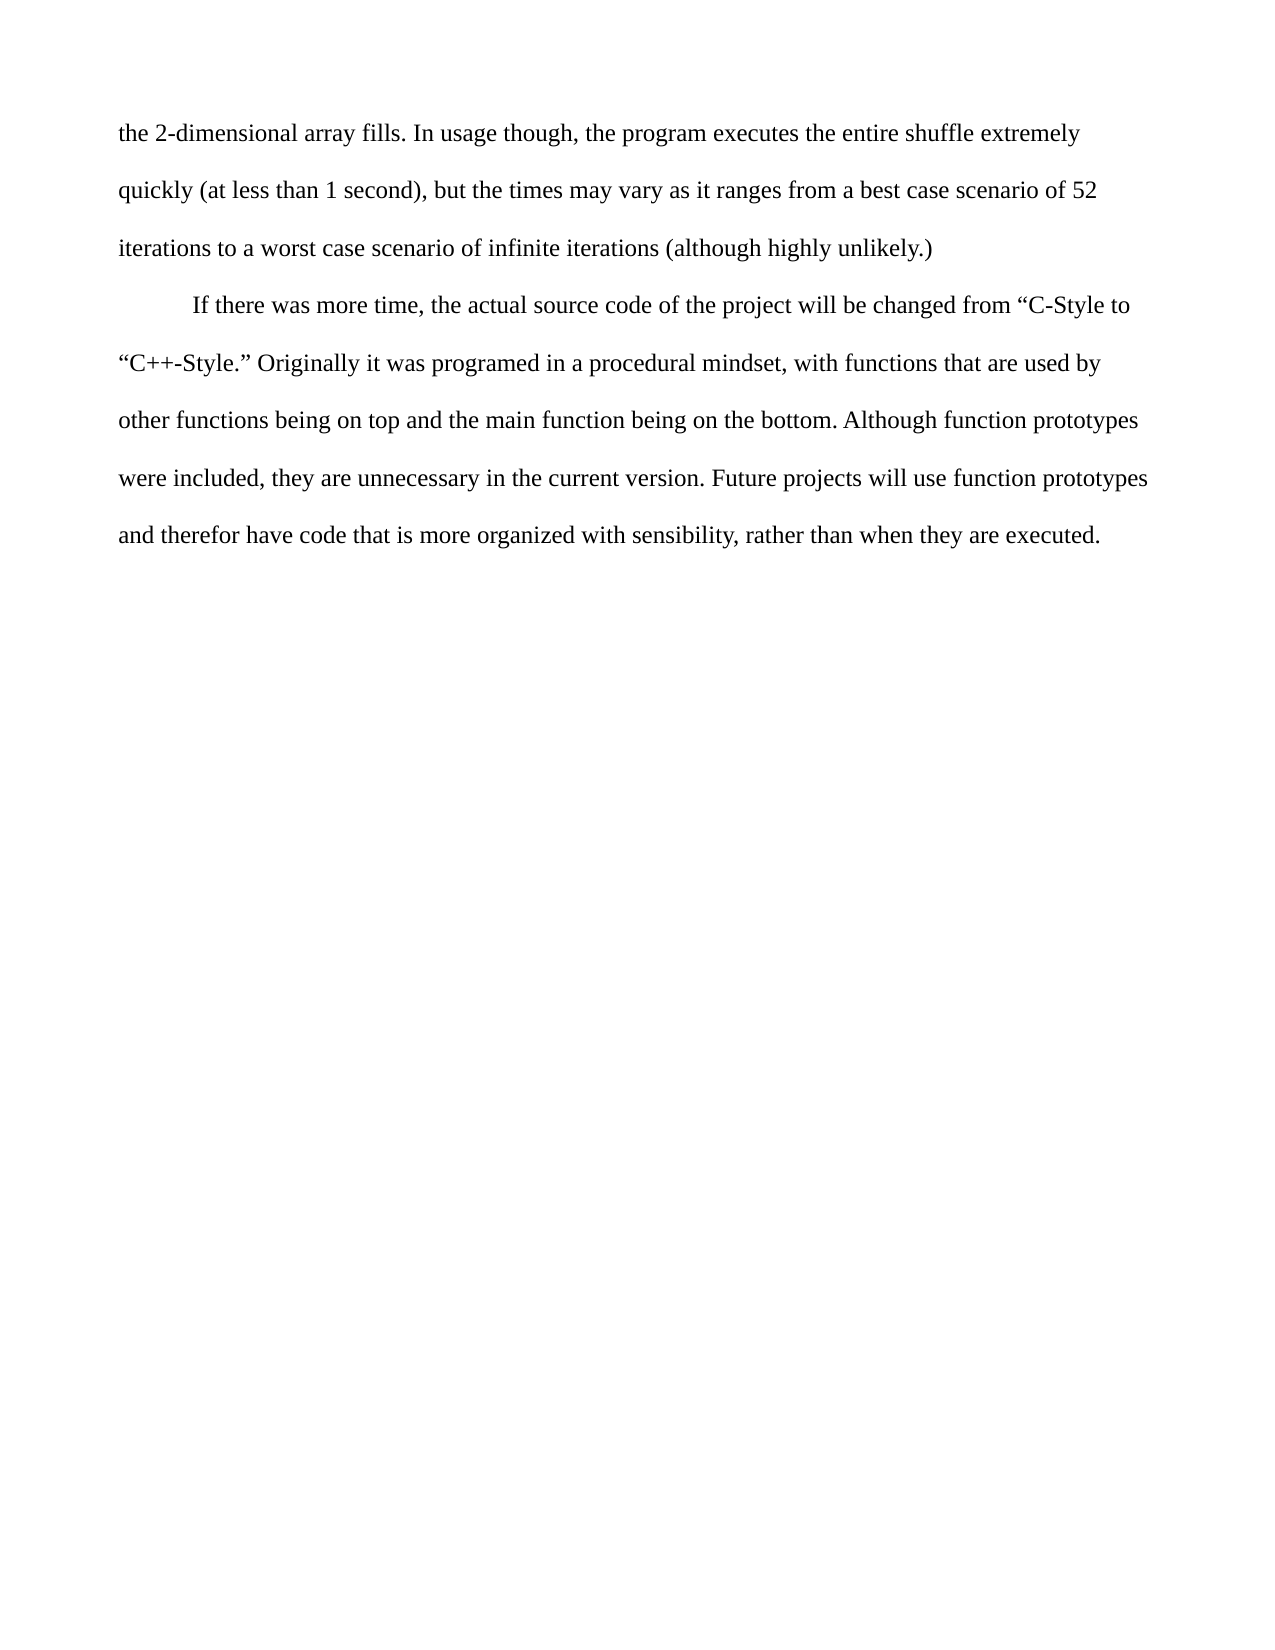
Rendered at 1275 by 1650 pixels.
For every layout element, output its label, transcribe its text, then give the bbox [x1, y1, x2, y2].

text If there was more time, the actual source code of the project will be changed from “C-Style to “C++-Style.” Originally it was programed in a procedural mindset, with functions that are used by other functions being on top and the main function being on the bottom. Although function prototypes were included, they are unnecessary in the current version. Future projects will use function prototypes and therefor have code that is more organized with sensibility, rather than when they are executed. [118, 291, 1157, 549]
text the 2-dimensional array fills. In usage though, the program executes the entire shuffle extremely quickly (at less than 1 second), but the times may vary as it ranges from a best case scenario of 52 iterations to a worst case scenario of infinite iterations (although highly unlikely.) [118, 118, 1157, 262]
